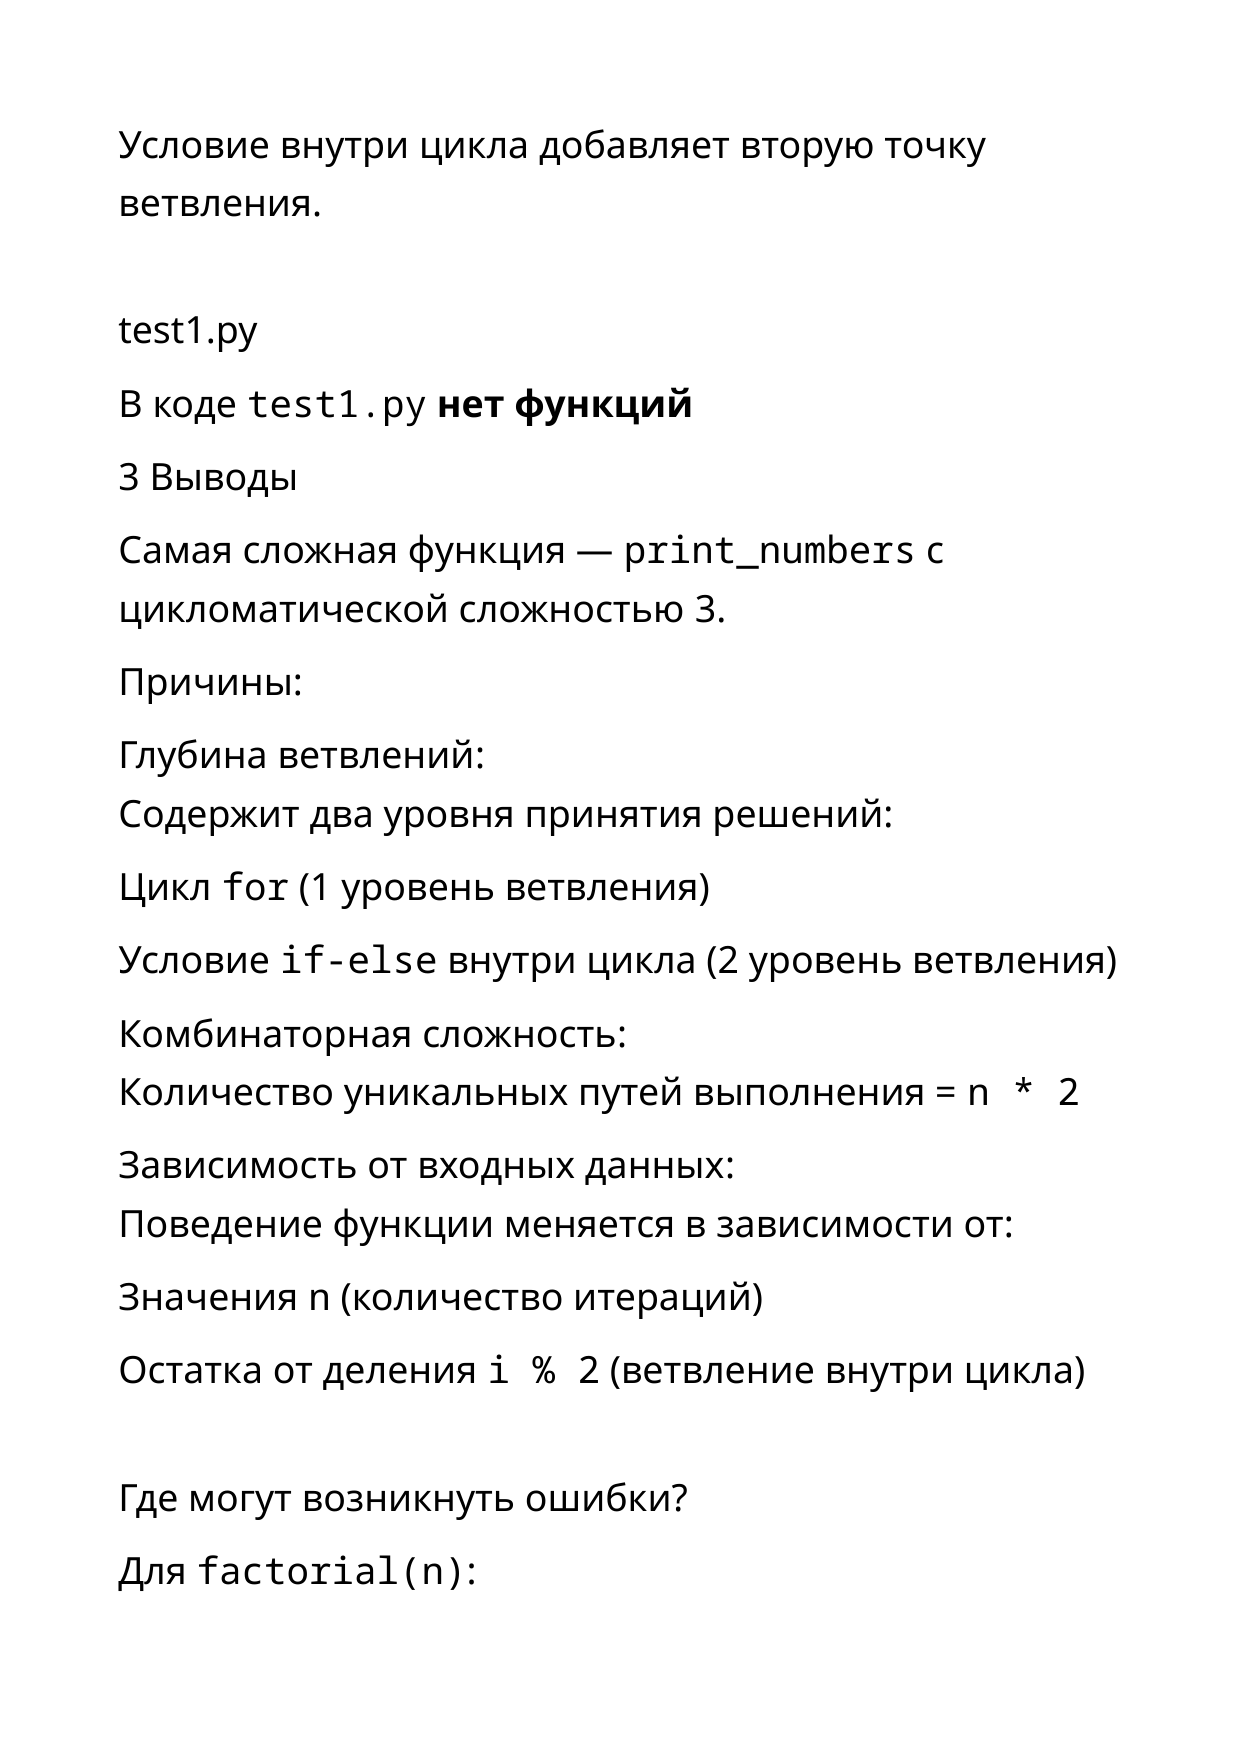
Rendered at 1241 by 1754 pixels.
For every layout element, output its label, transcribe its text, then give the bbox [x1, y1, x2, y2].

text test1.py [118, 304, 1122, 355]
text Где могут возникнуть ошибки? [118, 1471, 1122, 1522]
text 3 Выводы [118, 450, 1122, 501]
text Глубина ветвлений: Содержит два уровня принятия решений: [118, 728, 1122, 838]
text Для factorial(n): [118, 1544, 1122, 1595]
text Комбинаторная сложность: Количество уникальных путей выполнения = n * 2 [118, 1007, 1122, 1117]
text Цикл for (1 уровень ветвления) [118, 860, 1122, 911]
text Самая сложная функция — print_numbers с цикломатической сложностью 3. [118, 523, 1122, 633]
text Остатка от деления i % 2 (ветвление внутри цикла) [118, 1344, 1122, 1395]
text Значения n (количество итераций) [118, 1271, 1122, 1322]
text Зависимость от входных данных: Поведение функции меняется в зависимости от: [118, 1139, 1122, 1248]
text Условие if-else внутри цикла (2 уровень ветвления) [118, 934, 1122, 985]
text Причины: [118, 655, 1122, 706]
text Условие внутри цикла добавляет вторую точку ветвления. [118, 118, 1122, 228]
text В коде test1.py нет функций [118, 377, 1122, 428]
